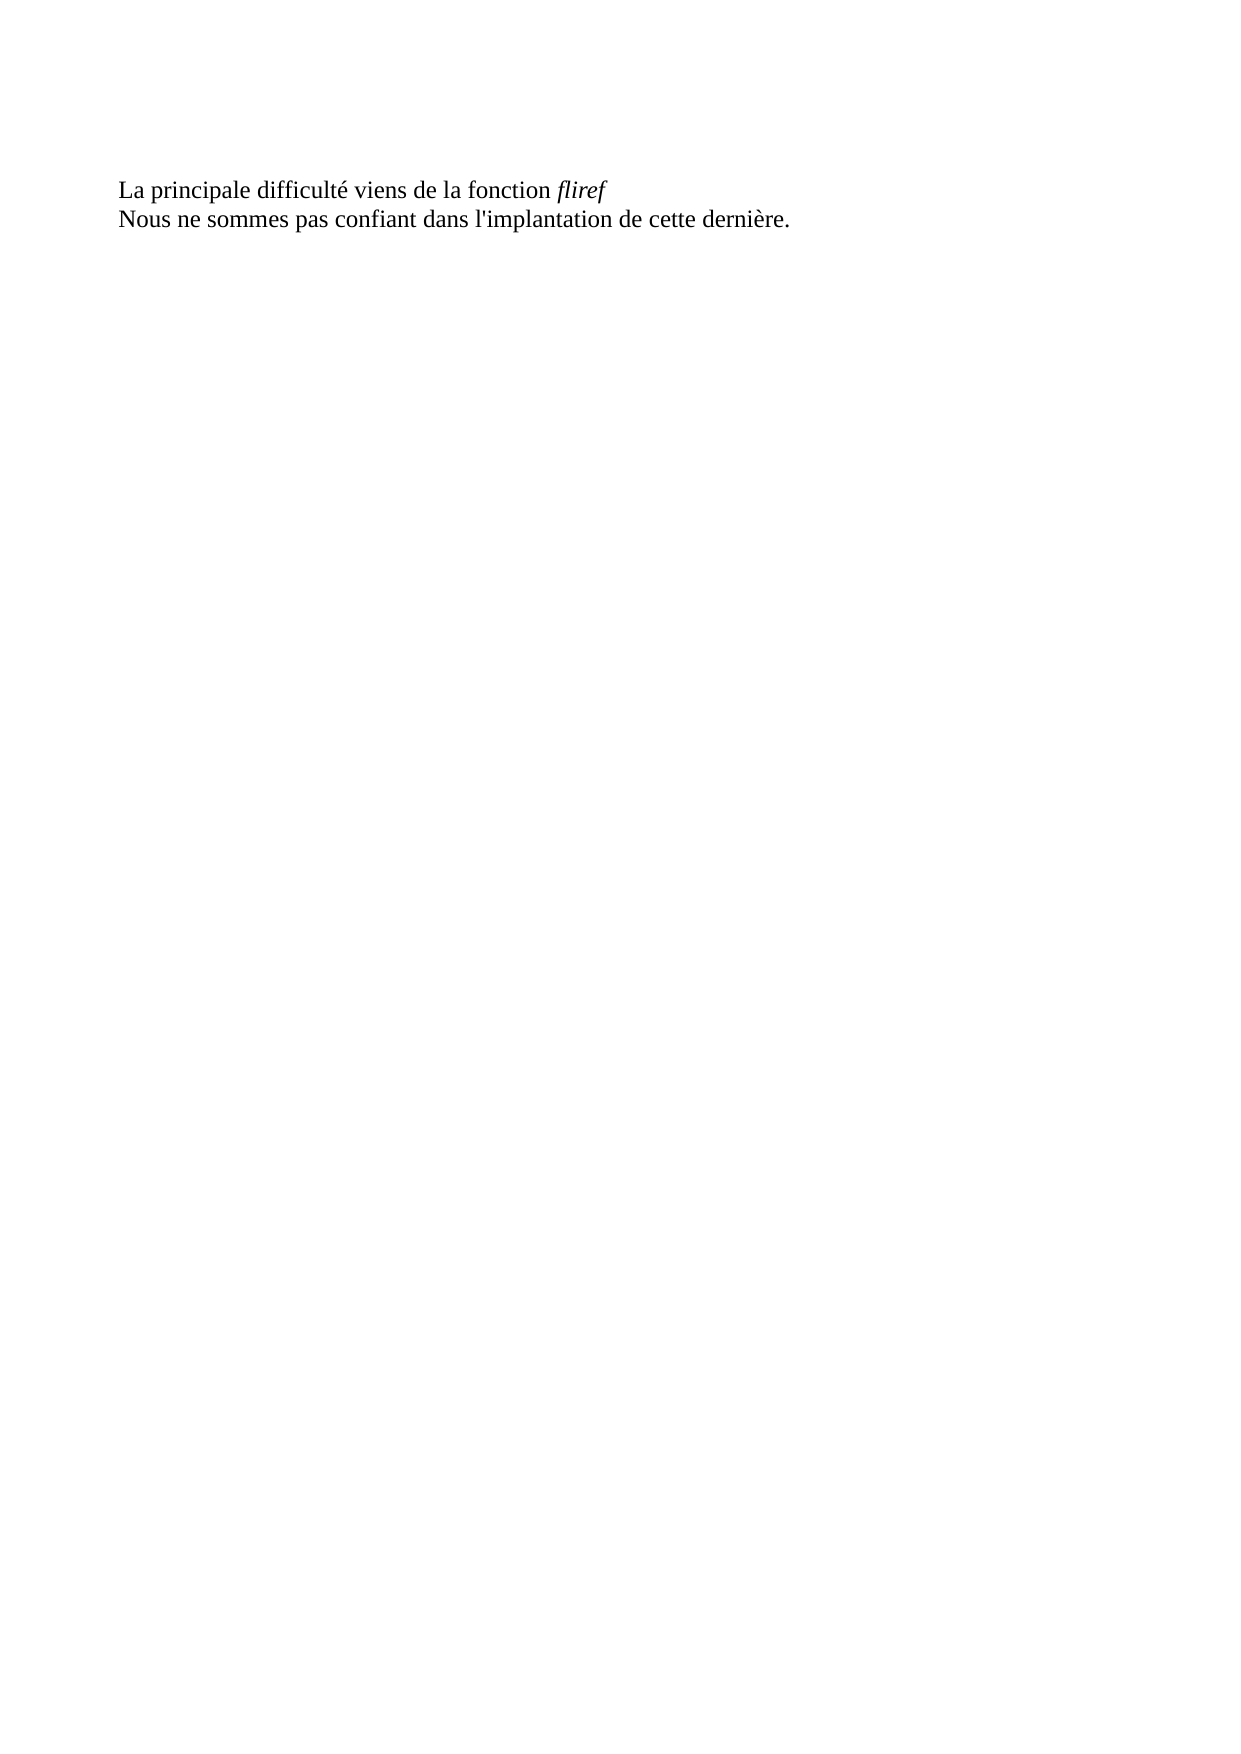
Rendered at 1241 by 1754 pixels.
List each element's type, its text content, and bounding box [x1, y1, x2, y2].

text Nous ne sommes pas confiant dans l'implantation de cette dernière. [118, 204, 1122, 233]
text La principale difficulté viens de la fonction fliref [118, 176, 1122, 204]
